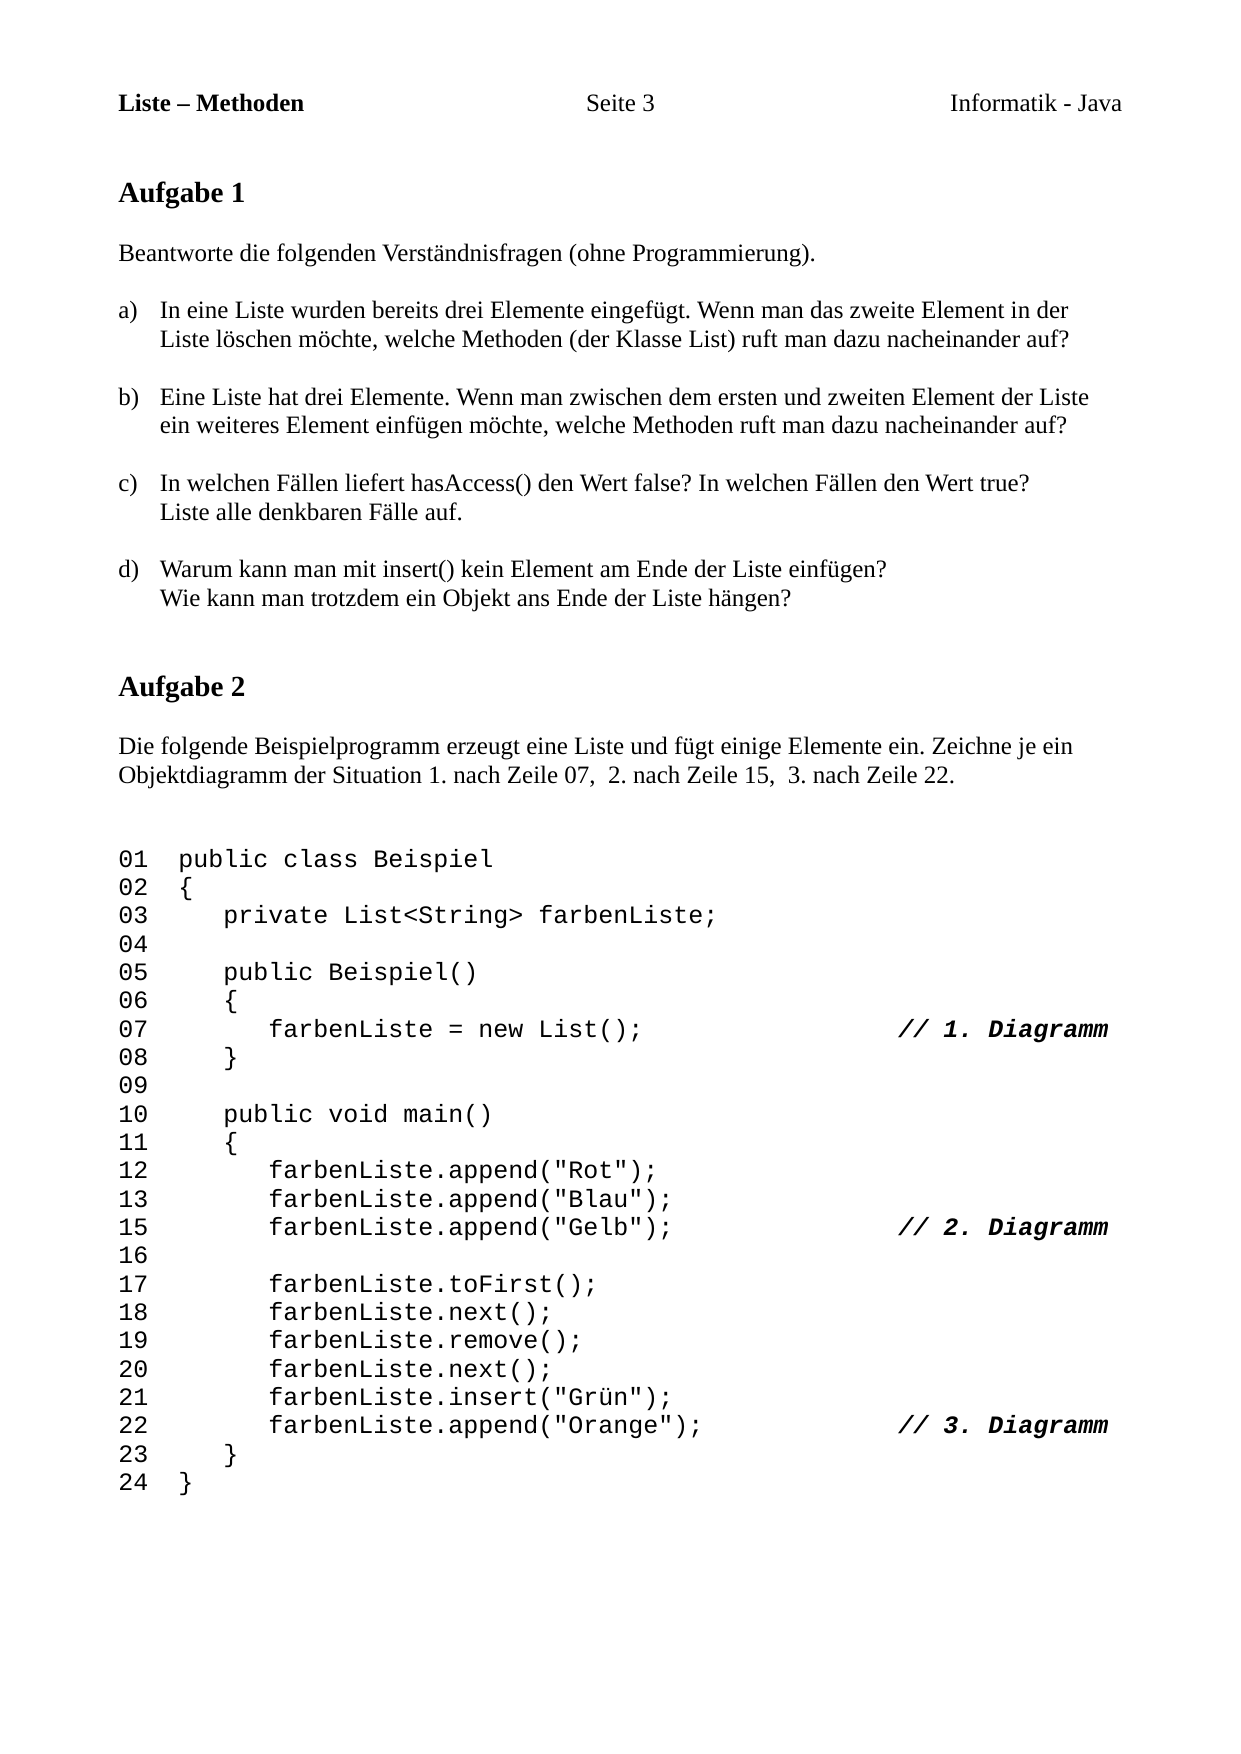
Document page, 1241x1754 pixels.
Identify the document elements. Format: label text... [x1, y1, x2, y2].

text 13 farbenListe.append("Blau"); [118, 1186, 1122, 1215]
text Aufgabe 1 [118, 176, 1122, 209]
text 22 farbenListe.append("Orange"); // 3. Diagramm [118, 1413, 1122, 1441]
text 15 farbenListe.append("Gelb"); // 2. Diagramm [118, 1215, 1122, 1243]
text 18 farbenListe.next(); [118, 1300, 1122, 1328]
text 16 [118, 1243, 1122, 1271]
text 06 { [118, 988, 1122, 1016]
list Warum kann man mit insert() kein Element am Ende der Liste einfügen? Wie kann man trotzdem ein Objekt ans Ende der Liste hängen? [118, 554, 1122, 612]
text 05 public Beispiel() [118, 960, 1122, 988]
text 02 { [118, 875, 1122, 903]
text 07 farbenListe = new List(); // 1. Diagramm [118, 1016, 1122, 1045]
text 12 farbenListe.append("Rot"); [118, 1158, 1122, 1186]
text 03 private List<String> farbenListe; [118, 903, 1122, 931]
text Aufgabe 2 [118, 669, 1122, 703]
text 01 public class Beispiel [118, 846, 1122, 875]
text 09 [118, 1073, 1122, 1101]
text 19 farbenListe.remove(); [118, 1328, 1122, 1356]
text 08 } [118, 1045, 1122, 1073]
text 10 public void main() [118, 1101, 1122, 1130]
text 23 } [118, 1441, 1122, 1470]
list Eine Liste hat drei Elemente. Wenn man zwischen dem ersten und zweiten Element der Liste ein weiteres Element einfügen möchte, welche Methoden ruft man dazu nacheinander auf? [118, 382, 1122, 439]
text 24 } [118, 1470, 1122, 1498]
text 20 farbenListe.next(); [118, 1356, 1122, 1385]
text 04 [118, 931, 1122, 960]
text Beantworte die folgenden Verständnisfragen (ohne Programmierung). [118, 238, 1122, 267]
text 17 farbenListe.toFirst(); [118, 1271, 1122, 1300]
text 21 farbenListe.insert("Grün"); [118, 1385, 1122, 1413]
list In eine Liste wurden bereits drei Elemente eingefügt. Wenn man das zweite Element in der Liste löschen möchte, welche Methoden (der Klasse List) ruft man dazu nacheinander auf? [118, 295, 1122, 353]
text Die folgende Beispielprogramm erzeugt eine Liste und fügt einige Elemente ein. Zeichne je ein Objektdiagramm der Situation 1. nach Zeile 07, 2. nach Zeile 15, 3. nach Zeile 22. [118, 731, 1122, 789]
text 11 { [118, 1130, 1122, 1158]
list In welchen Fällen liefert hasAccess() den Wert false? In welchen Fällen den Wert true? Liste alle denkbaren Fälle auf. [118, 468, 1122, 525]
